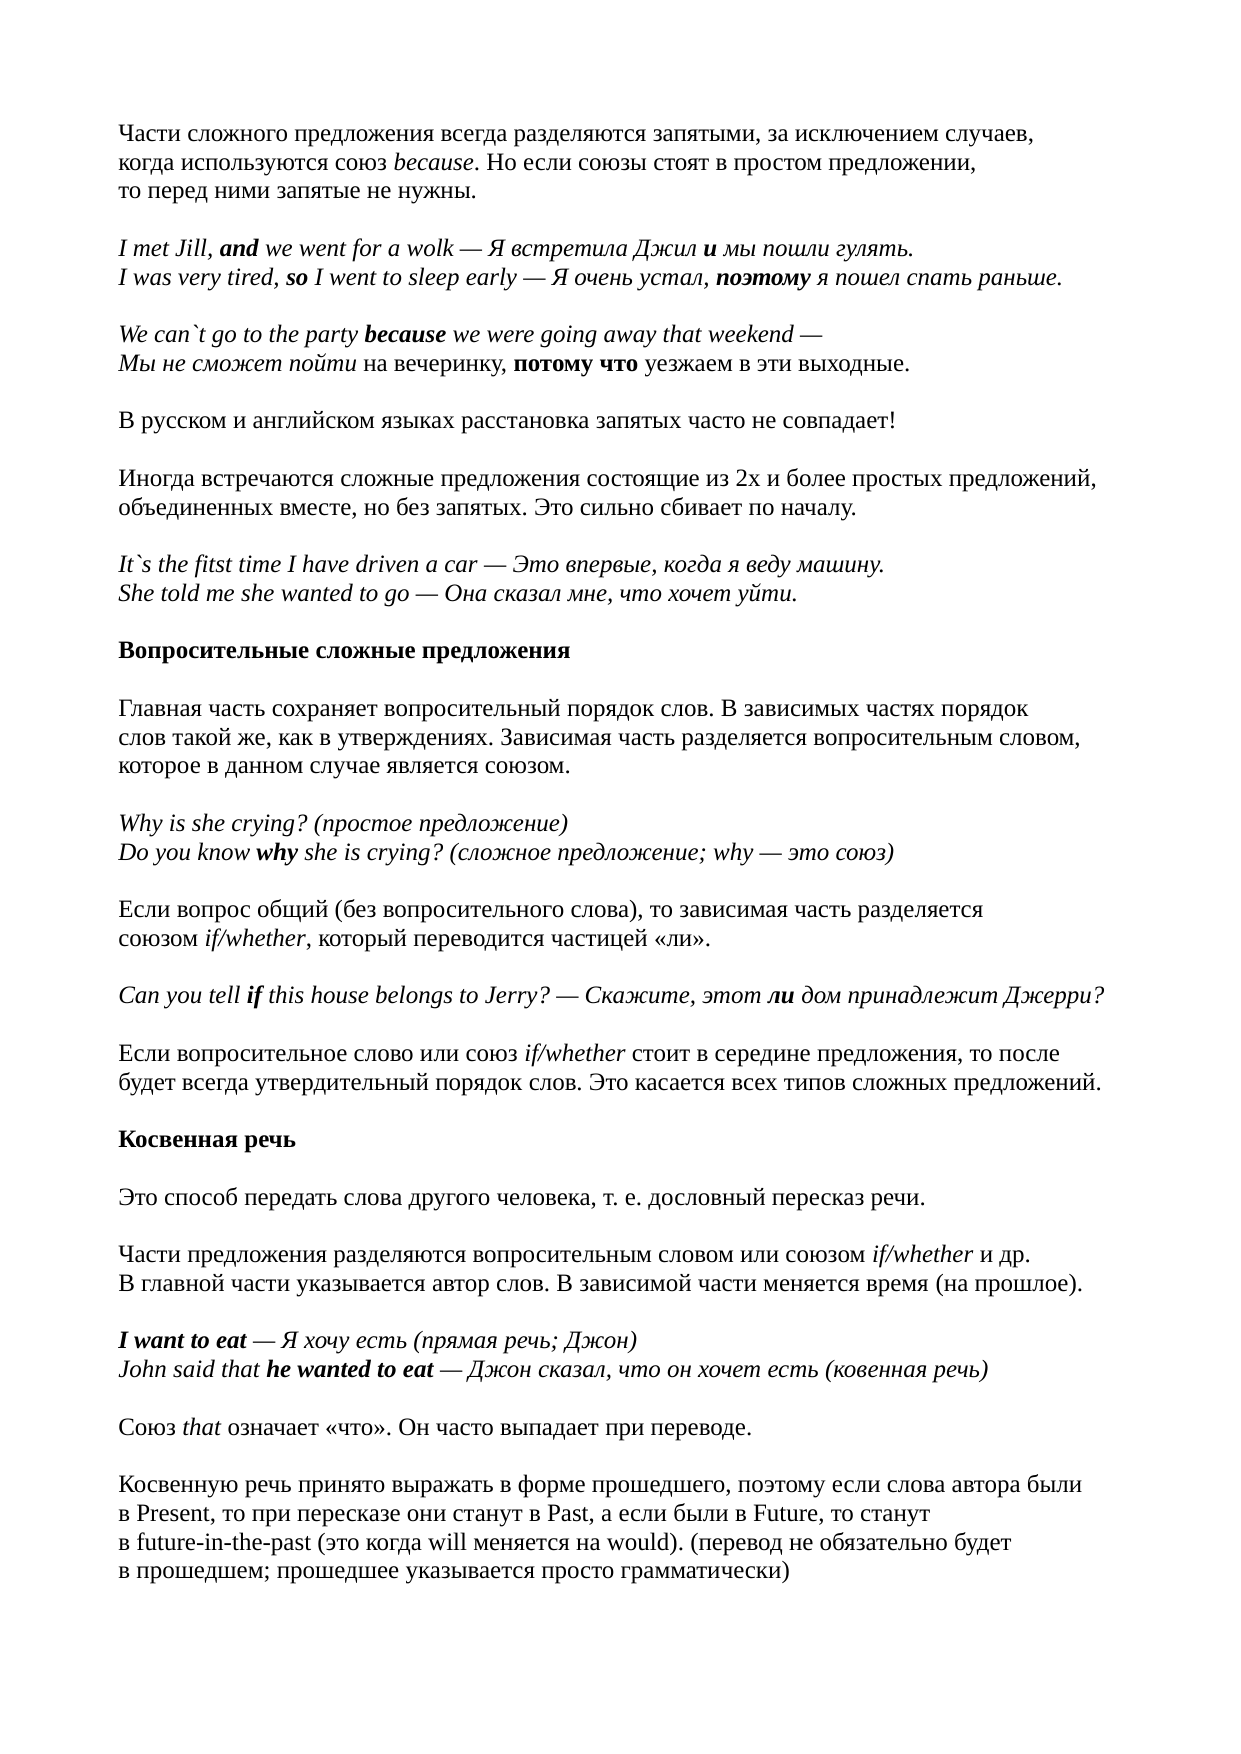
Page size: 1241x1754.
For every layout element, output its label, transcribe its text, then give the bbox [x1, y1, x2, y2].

text то перед ними запятые не нужны. [118, 176, 1122, 204]
text когда используются союз because. Но если союзы стоят в простом предложении, [118, 147, 1122, 176]
text I met Jill, and we went for a wolk — Я встретила Джил и мы пошли гулять. [118, 233, 1122, 262]
text союзом if/whether, который переводится частицей «ли». [118, 923, 1122, 952]
text слов такой же, как в утверждениях. Зависимая часть разделяется вопросительным словом, которое в данном случае является союзом. [118, 722, 1122, 779]
text Если вопросительное слово или союз if/whether стоит в середине предложения, то после будет всегда утвердительный порядок слов. Это касается всех типов сложных предложений. [118, 1038, 1122, 1096]
text It`s the fitst time I have driven a car — Это впервые, когда я веду машину. [118, 549, 1122, 578]
text Вопросительные cложные предложения [118, 636, 1122, 664]
text в прошедшем; прошедшее указывается просто грамматически) [118, 1556, 1122, 1584]
text Главная часть сохраняет вопросительный порядок слов. В зависимых частях порядок [118, 693, 1122, 722]
text Это способ передать слова другого человека, т. е. дословный пересказ речи. [118, 1182, 1122, 1211]
text в future-in-the-past (это когда will меняется на would). (перевод не обязательно будет [118, 1527, 1122, 1556]
text Косвенную речь принято выражать в форме прошедшего, поэтому если слова автора были [118, 1469, 1122, 1498]
text I was very tired, so I went to sleep early — Я очень устал, поэтому я пошел спать раньше. [118, 262, 1122, 291]
text Do you know why she is crying? (сложное предложение; why — это союз) [118, 837, 1122, 866]
text Мы не сможет пойти на вечеринку, потому что уезжаем в эти выходные. [118, 348, 1122, 377]
text Части предложения разделяются вопросительным словом или союзом if/whether и др. [118, 1239, 1122, 1268]
text She told me she wanted to go — Она сказал мне, что хочет уйти. [118, 578, 1122, 607]
text Иногда встречаются сложные предложения состоящие из 2х и более простых предложений, объединенных вместе, но без запятых. Это сильно сбивает по началу. [118, 463, 1122, 521]
text В русском и английском языках расстановка запятых часто не совпадает! [118, 406, 1122, 434]
text Если вопрос общий (без вопросительного слова), то зависимая часть разделяется [118, 894, 1122, 923]
text I want to eat — Я хочу есть (прямая речь; Джон) [118, 1326, 1122, 1354]
text We can`t go to the party because we were going away that weekend — [118, 319, 1122, 348]
text Части сложного предложения всегда разделяются запятыми, за исключением случаев, [118, 118, 1122, 147]
text В главной части указывается автор слов. В зависимой части меняется время (на прошлое). [118, 1268, 1122, 1297]
text John said that he wanted to eat — Джон сказал, что он хочет есть (ковенная речь) [118, 1354, 1122, 1383]
text в Present, то при пересказе они станут в Past, а если были в Future, то станут [118, 1498, 1122, 1527]
text Косвенная речь [118, 1124, 1122, 1153]
text Why is she crying? (простое предложение) [118, 808, 1122, 837]
text Союз that означает «что». Он часто выпадает при переводе. [118, 1412, 1122, 1441]
text Can you tell if this house belongs to Jerry? — Скажите, этот ли дом принадлежит Джерри? [118, 981, 1122, 1009]
